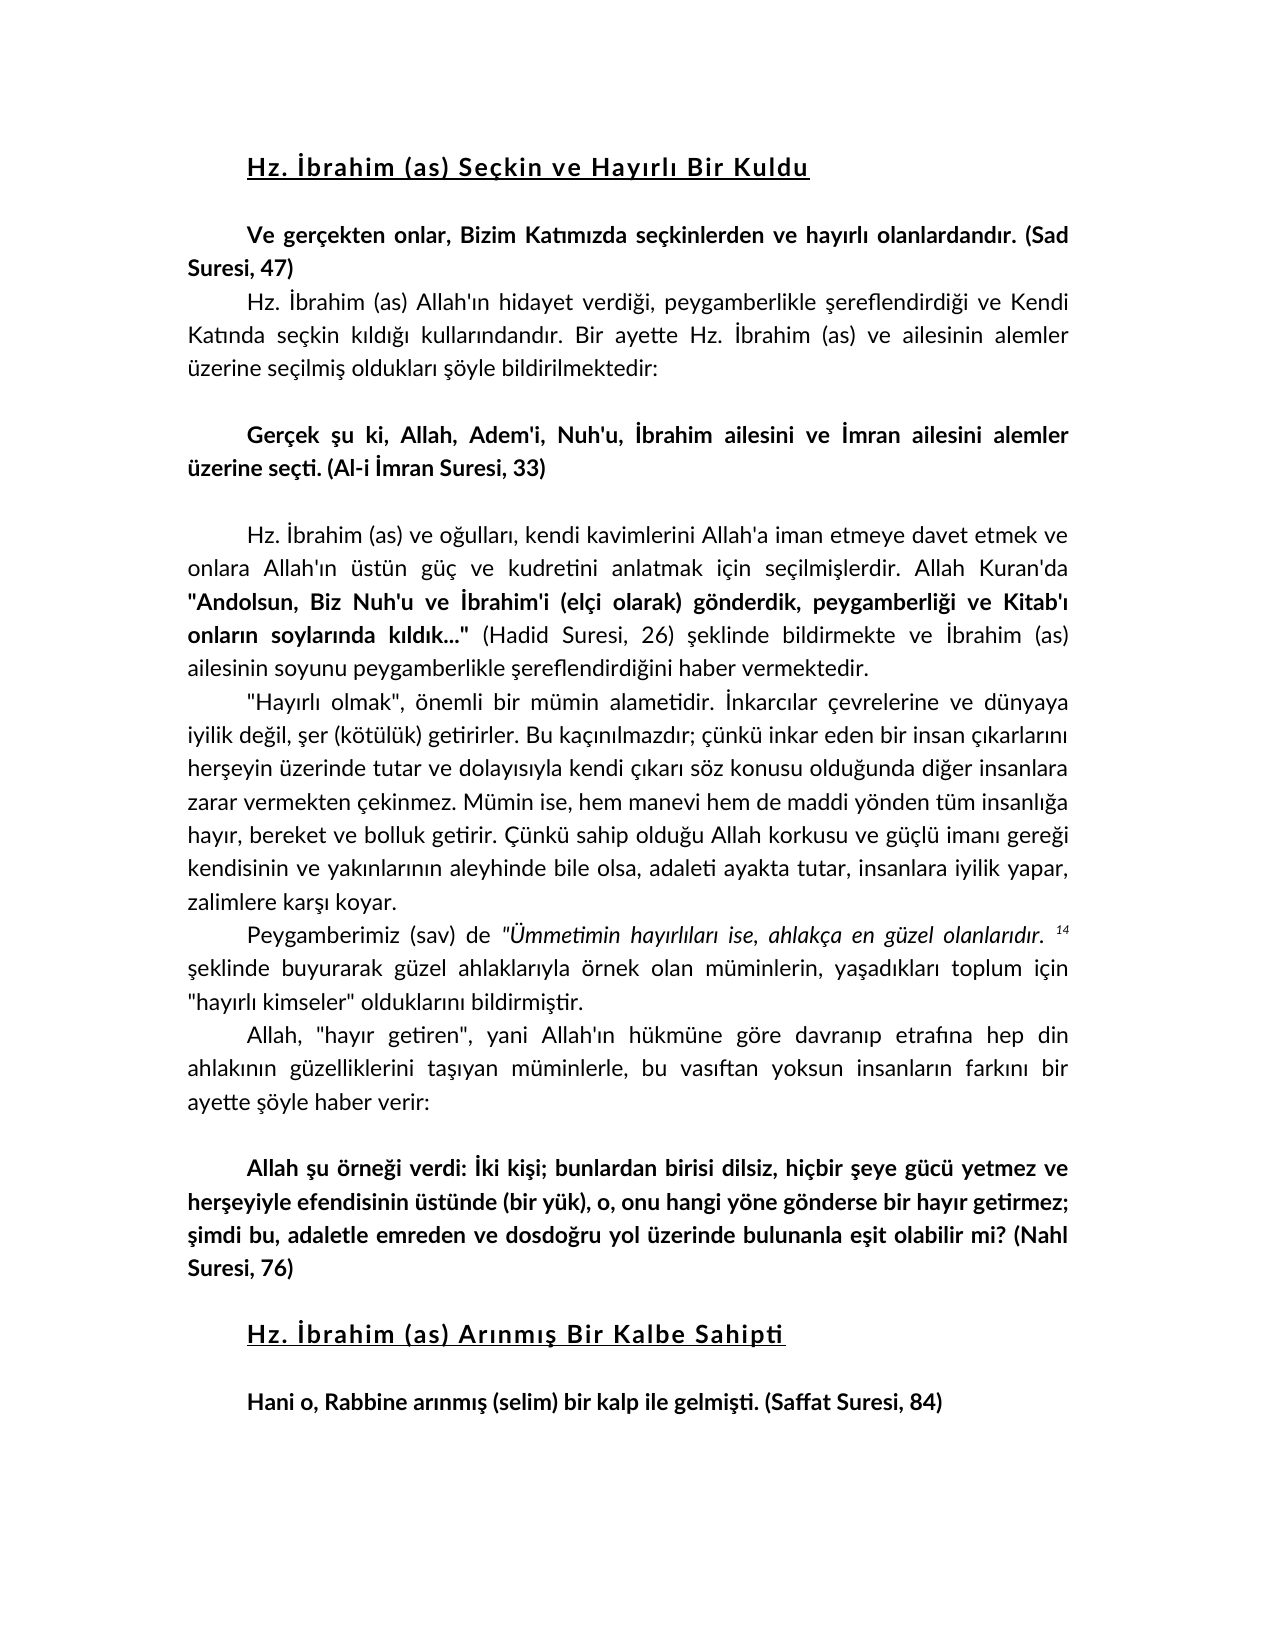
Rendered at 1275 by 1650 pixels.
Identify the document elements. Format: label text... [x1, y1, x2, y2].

text Ve gerçekten onlar, Bizim Katımızda seçkinlerden ve hayırlı olanlardandır. (Sad Suresi, 47) [187, 217, 1070, 283]
text Hani o, Rabbine arınmış (selim) bir kalp ile gelmişti. (Saffat Suresi, 84) [187, 1383, 1070, 1417]
text Gerçek şu ki, Allah, Adem'i, Nuh'u, İbrahim ailesini ve İmran ailesini alemler üzerine seçti. (Al-i İmran Suresi, 33) [187, 417, 1070, 483]
text Peygamberimiz (sav) de "Ümmetimin hayırlıları ise, ahlakça en güzel olanlarıdır. 14 şeklinde buyurarak güzel ahlaklarıyla örnek olan müminlerin, yaşadıkları toplum için "hayırlı kimseler" olduklarını bildirmiştir. [187, 917, 1070, 1017]
subtitle Hz. İbrahim (as) Seçkin ve Hayırlı Bir Kuldu [187, 150, 1070, 183]
text Hz. İbrahim (as) ve oğulları, kendi kavimlerini Allah'a iman etmeye davet etmek ve onlara Allah'ın üstün güç ve kudretini anlatmak için seçilmişlerdir. Allah Kuran'da "Andolsun, Biz Nuh'u ve İbrahim'i (elçi olarak) gönderdik, peygamberliği ve Kitab'ı onların soylarında kıldık..." (Hadid Suresi, 26) şeklinde bildirmekte ve İbrahim (as) ailesinin soyunu peygamberlikle şereflendirdiğini haber vermektedir. [187, 517, 1070, 683]
text Hz. İbrahim (as) Allah'ın hidayet verdiği, peygamberlikle şereflendirdiği ve Kendi Katında seçkin kıldığı kullarındandır. Bir ayette Hz. İbrahim (as) ve ailesinin alemler üzerine seçilmiş oldukları şöyle bildirilmektedir: [187, 283, 1070, 383]
text "Hayırlı olmak", önemli bir mümin alametidir. İnkarcılar çevrelerine ve dünyaya iyilik değil, şer (kötülük) getirirler. Bu kaçınılmazdır; çünkü inkar eden bir insan çıkarlarını herşeyin üzerinde tutar ve dolayısıyla kendi çıkarı söz konusu olduğunda diğer insanlara zarar vermekten çekinmez. Mümin ise, hem manevi hem de maddi yönden tüm insanlığa hayır, bereket ve bolluk getirir. Çünkü sahip olduğu Allah korkusu ve güçlü imanı gereği kendisinin ve yakınlarının aleyhinde bile olsa, adaleti ayakta tutar, insanlara iyilik yapar, zalimlere karşı koyar. [187, 683, 1070, 917]
subtitle Hz. İbrahim (as) Arınmış Bir Kalbe Sahipti [187, 1317, 1070, 1350]
text Allah, "hayır getiren", yani Allah'ın hükmüne göre davranıp etrafına hep din ahlakının güzelliklerini taşıyan müminlerle, bu vasıftan yoksun insanların farkını bir ayette şöyle haber verir: [187, 1017, 1070, 1117]
text Allah şu örneği verdi: İki kişi; bunlardan birisi dilsiz, hiçbir şeye gücü yetmez ve herşeyiyle efendisinin üstünde (bir yük), o, onu hangi yöne gönderse bir hayır getirmez; şimdi bu, adaletle emreden ve dosdoğru yol üzerinde bulunanla eşit olabilir mi? (Nahl Suresi, 76) [187, 1150, 1070, 1283]
